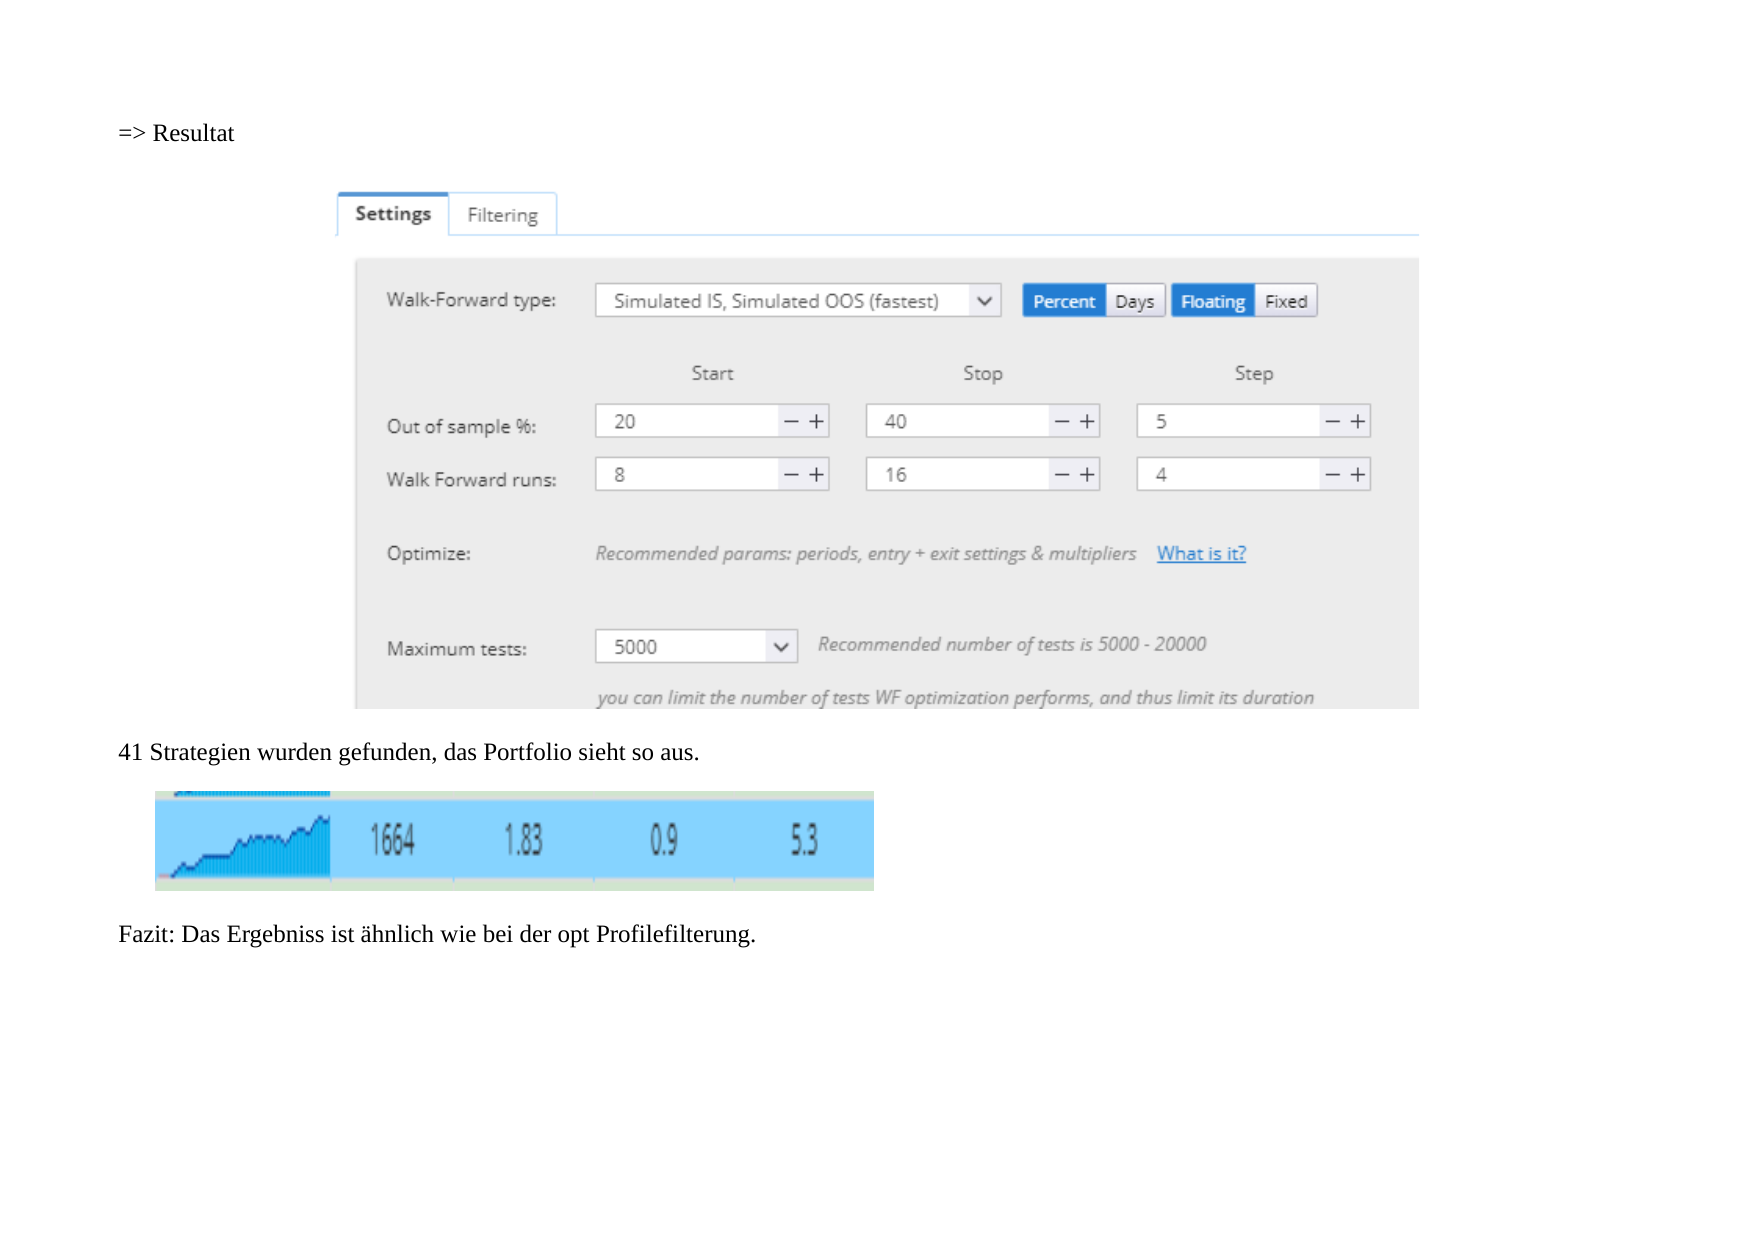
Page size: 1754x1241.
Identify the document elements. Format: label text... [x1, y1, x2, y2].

text => Resultat [118, 118, 1636, 147]
text 41 Strategien wurden gefunden, das Portfolio sieht so aus. [118, 737, 1636, 766]
picture [155, 791, 874, 891]
picture [334, 175, 1420, 709]
text Fazit: Das Ergebniss ist ähnlich wie bei der opt Profilefilterung. [118, 919, 1636, 948]
